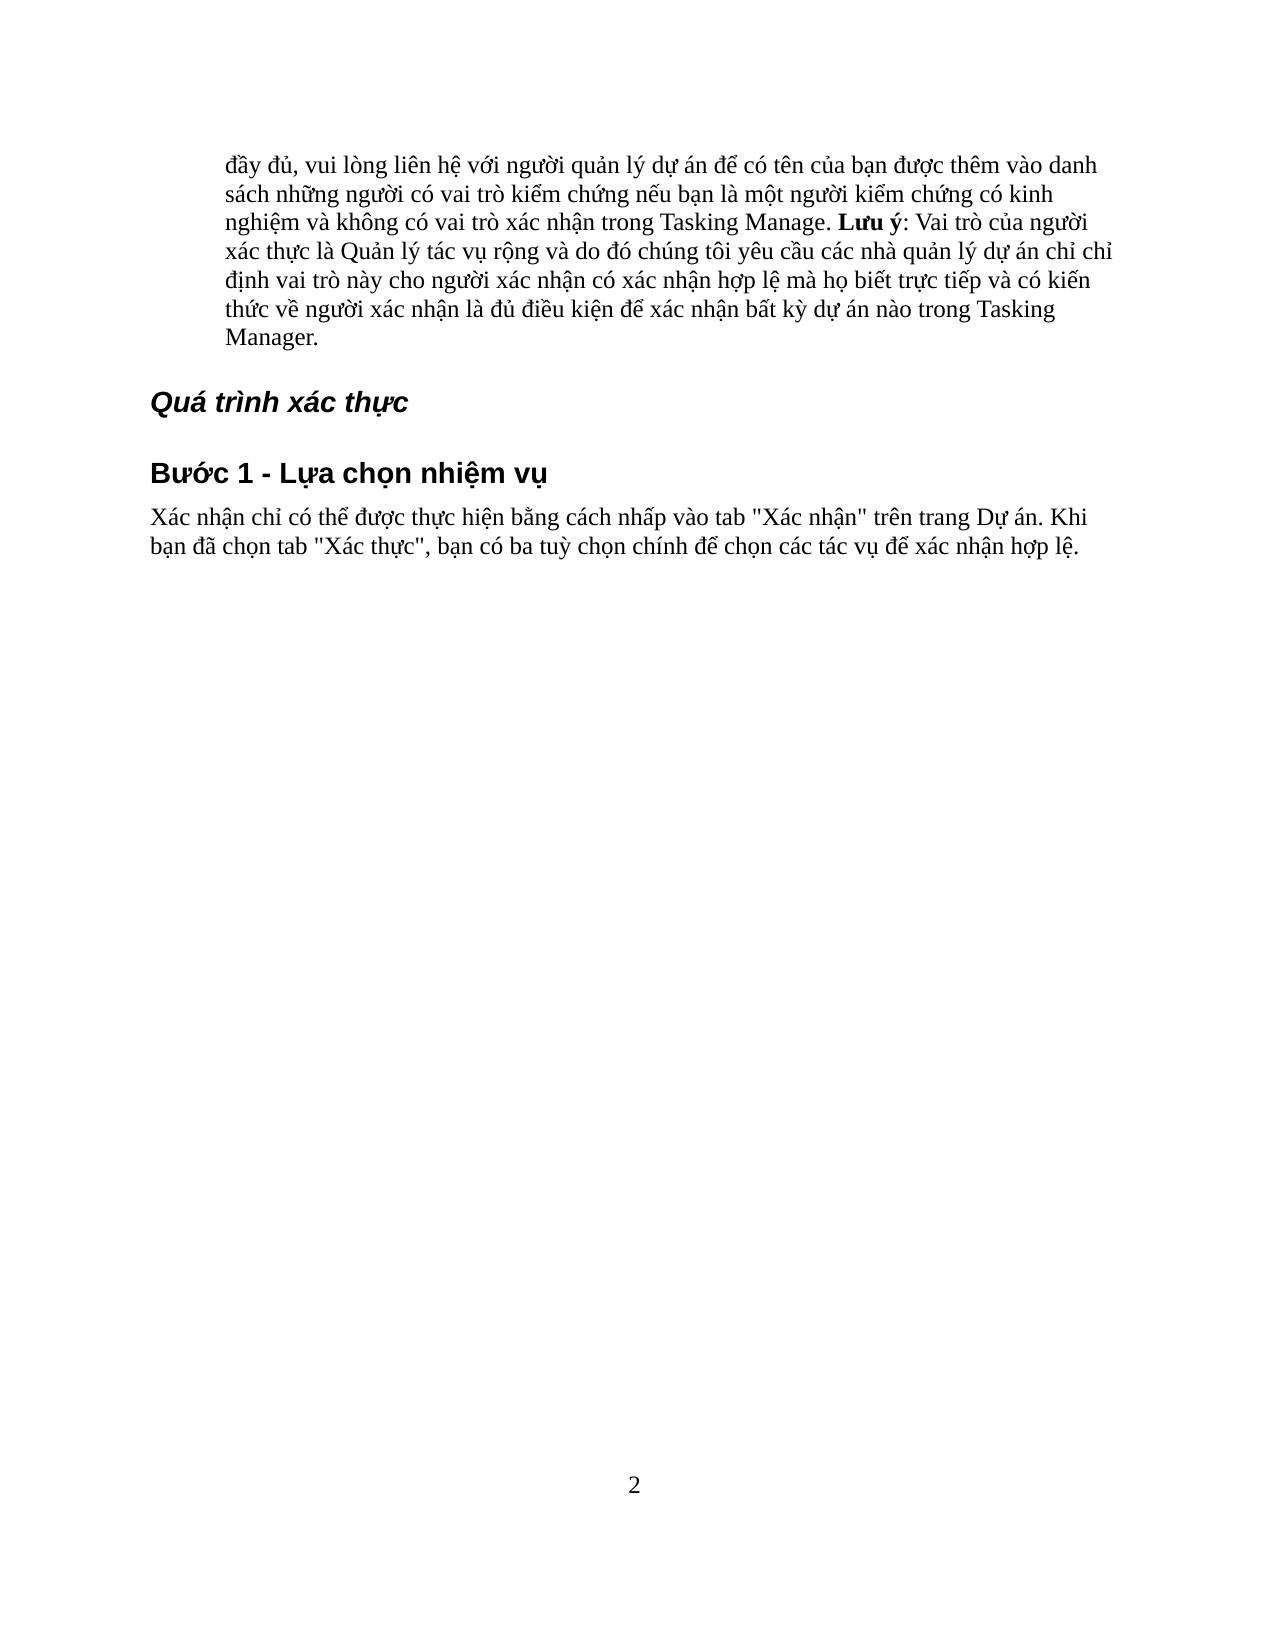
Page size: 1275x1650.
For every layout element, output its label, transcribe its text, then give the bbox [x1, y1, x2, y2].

subtitle Quá trình xác thực [150, 385, 1125, 419]
text Xác nhận chỉ có thể được thực hiện bằng cách nhấp vào tab "Xác nhận" trên trang Dự án. Khi bạn đã chọn tab "Xác thực", bạn có ba tuỳ chọn chính để chọn các tác vụ để xác nhận hợp lệ. [150, 502, 1125, 560]
list đầy đủ, vui lòng liên hệ với người quản lý dự án để có tên của bạn được thêm vào danh sách những người có vai trò kiểm chứng nếu bạn là một người kiểm chứng có kinh nghiệm và không có vai trò xác nhận trong Tasking Manage. Lưu ý: Vai trò của người xác thực là Quản lý tác vụ rộng và do đó chúng tôi yêu cầu các nhà quản lý dự án chỉ chỉ định vai trò này cho người xác nhận có xác nhận hợp lệ mà họ biết trực tiếp và có kiến thức về người xác nhận là đủ điều kiện để xác nhận bất kỳ dự án nào trong Tasking Manager. [187, 150, 1125, 351]
subtitle Bước 1 - Lựa chọn nhiệm vụ [150, 456, 1125, 490]
